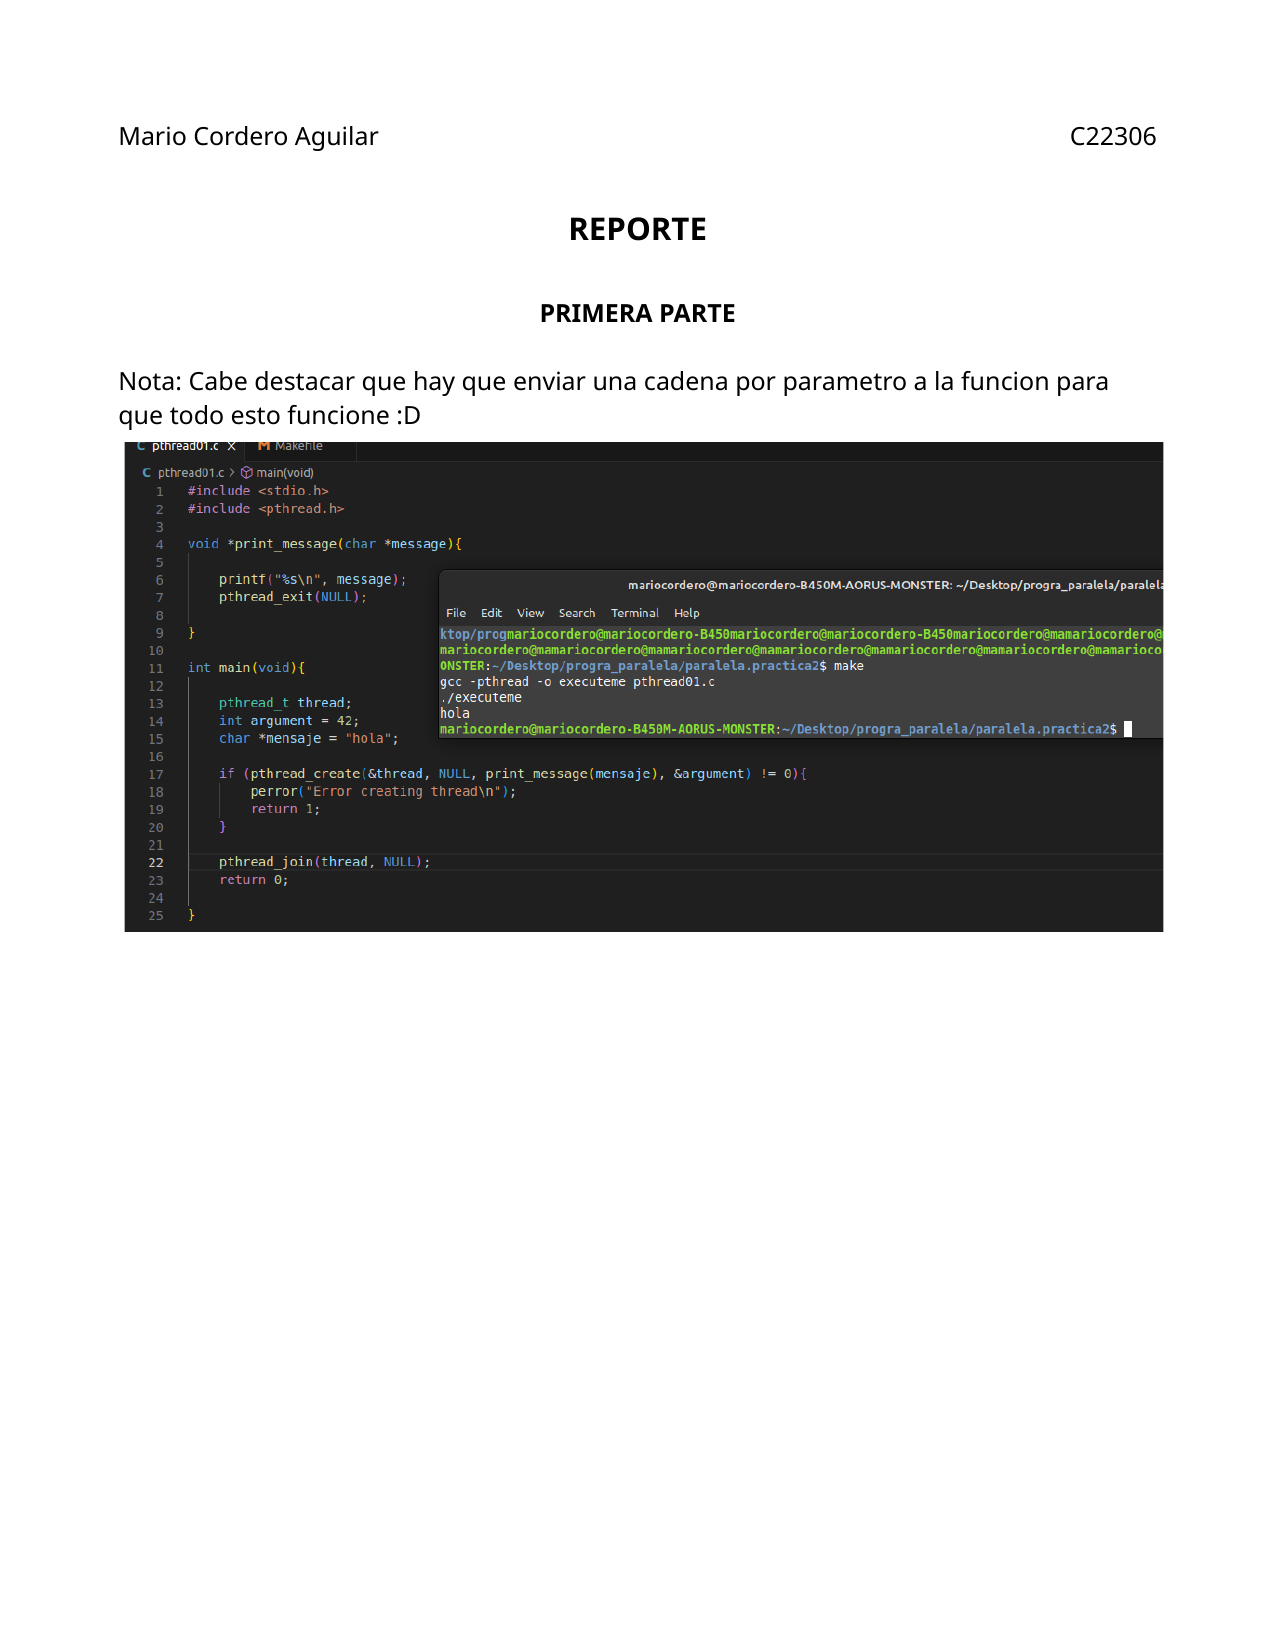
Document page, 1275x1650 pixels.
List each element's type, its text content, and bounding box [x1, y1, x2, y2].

text Nota: Cabe destacar que hay que enviar una cadena por parametro a la funcion para que todo esto funcione :D [118, 364, 1157, 432]
text PRIMERA PARTE [118, 296, 1157, 330]
picture [124, 442, 1164, 932]
title REPORTE [118, 207, 1157, 249]
